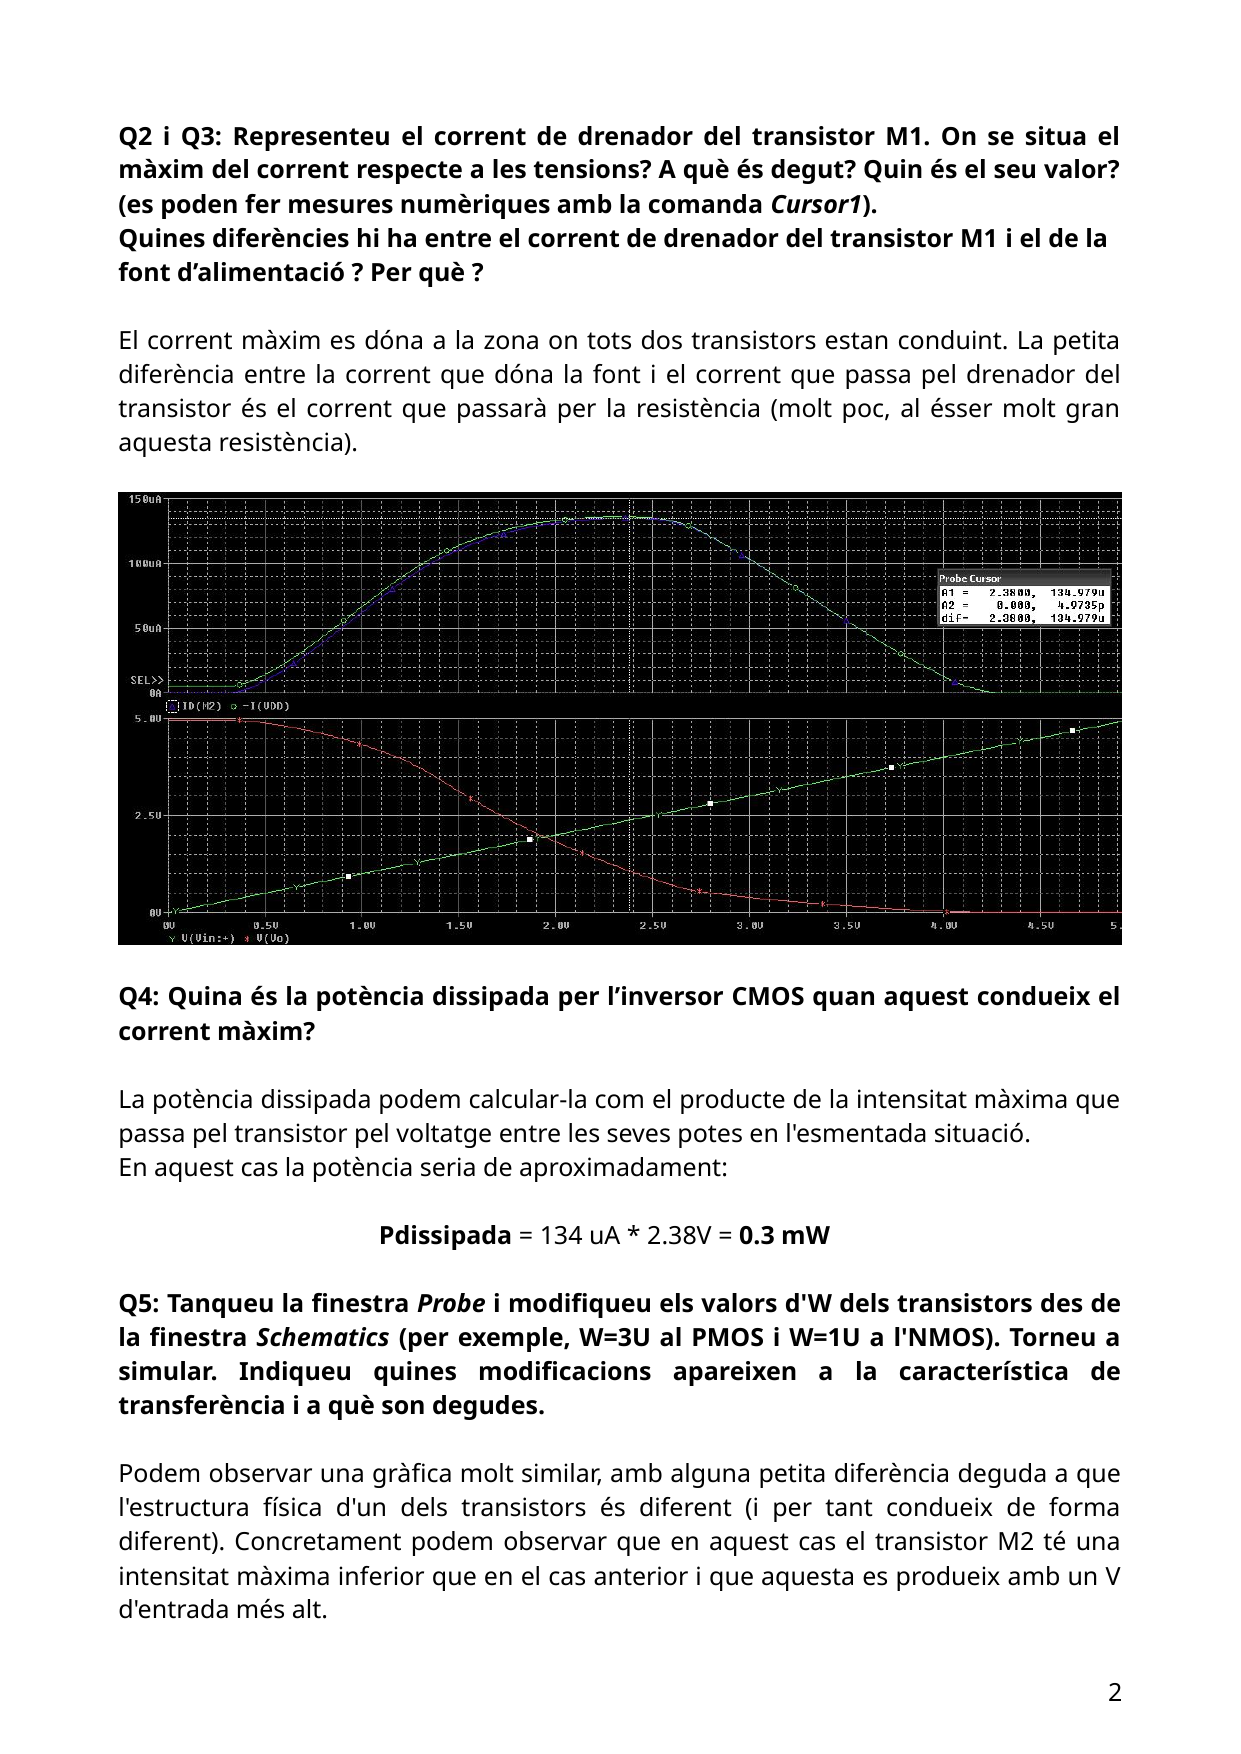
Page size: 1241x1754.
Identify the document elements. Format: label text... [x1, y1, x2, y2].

picture [118, 492, 1122, 945]
text En aquest cas la potència seria de aproximadament: [118, 1149, 1122, 1183]
text Q4: Quina és la potència dissipada per l’inversor CMOS quan aquest condueix el corrent màxim? [118, 979, 1122, 1047]
text Q2 i Q3: Representeu el corrent de drenador del transistor M1. On se situa el màxim del corrent respecte a les tensions? A què és degut? Quin és el seu valor? (es poden fer mesures numèriques amb la comanda Cursor1). [118, 118, 1122, 220]
text La potència dissipada podem calcular-la com el producte de la intensitat màxima que passa pel transistor pel voltatge entre les seves potes en l'esmentada situació. [118, 1081, 1122, 1149]
text El corrent màxim es dóna a la zona on tots dos transistors estan conduint. La petita diferència entre la corrent que dóna la font i el corrent que passa pel drenador del transistor és el corrent que passarà per la resistència (molt poc, al ésser molt gran aquesta resistència). [118, 322, 1122, 459]
text Q5: Tanqueu la finestra Probe i modifiqueu els valors d'W dels transistors des de la finestra Schematics (per exemple, W=3U al PMOS i W=1U a l'NMOS). Torneu a simular. Indiqueu quines modificacions apareixen a la característica de transferència i a què son degudes. [118, 1286, 1122, 1422]
text Pdissipada = 134 uA * 2.38V = 0.3 mW [118, 1217, 1122, 1252]
text Podem observar una gràfica molt similar, amb alguna petita diferència deguda a que l'estructura física d'un dels transistors és diferent (i per tant condueix de forma diferent). Concretament podem observar que en aquest cas el transistor M2 té una intensitat màxima inferior que en el cas anterior i que aquesta es produeix amb un V d'entrada més alt. [118, 1456, 1122, 1626]
text Quines diferències hi ha entre el corrent de drenador del transistor M1 i el de la font d’alimentació ? Per què ? [118, 220, 1122, 288]
